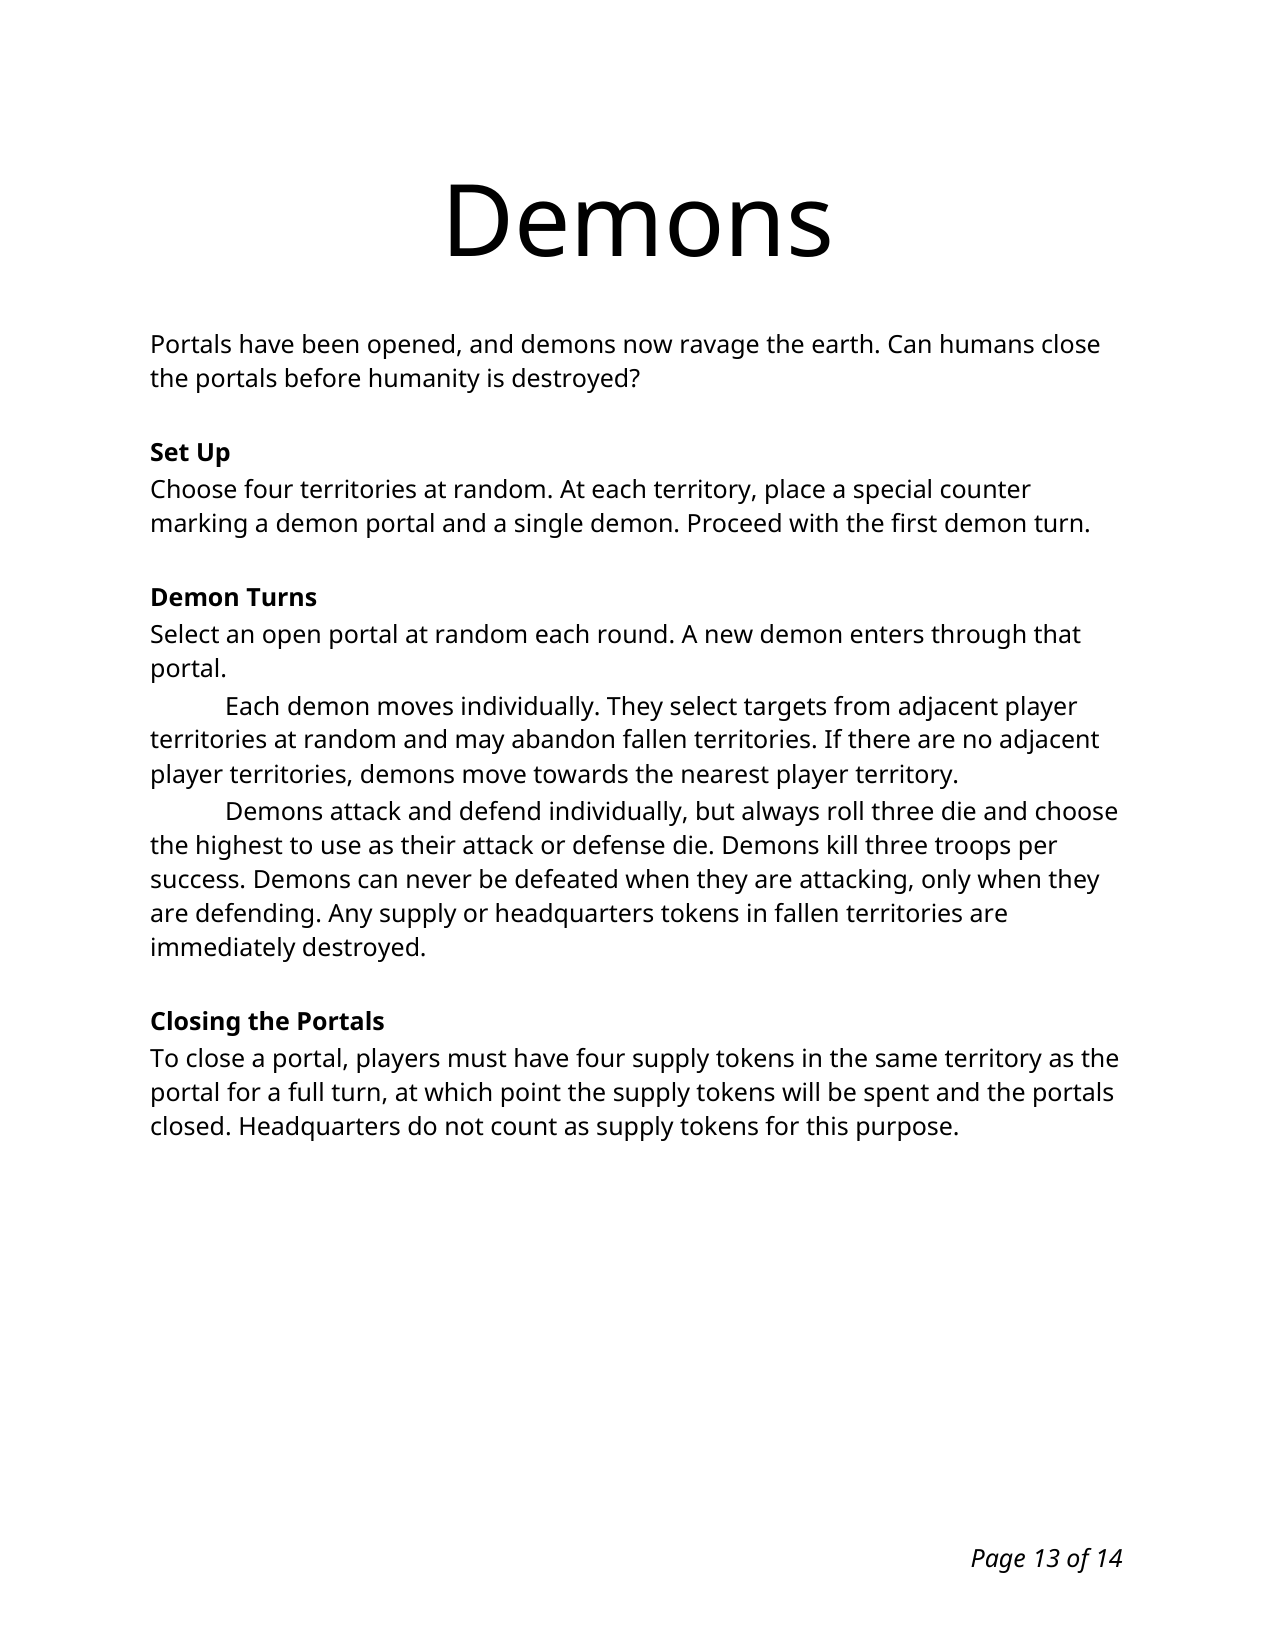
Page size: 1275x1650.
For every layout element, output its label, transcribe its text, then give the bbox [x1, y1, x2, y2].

text Demons [150, 150, 1125, 286]
text Each demon moves individually. They select targets from adjacent player territories at random and may abandon fallen territories. If there are no adjacent player territories, demons move towards the nearest player territory. [150, 688, 1125, 790]
text To close a portal, players must have four supply tokens in the same territory as the portal for a full turn, at which point the supply tokens will be spent and the portals closed. Headquarters do not count as supply tokens for this purpose. [150, 1041, 1125, 1143]
text Closing the Portals [150, 1004, 1125, 1038]
text Portals have been opened, and demons now ravage the earth. Can humans close the portals before humanity is destroyed? [150, 326, 1125, 394]
text Choose four territories at random. At each territory, place a special counter marking a demon portal and a single demon. Proceed with the first demon turn. [150, 472, 1125, 540]
text Set Up [150, 434, 1125, 469]
text Select an open portal at random each round. A new demon enters through that portal. [150, 617, 1125, 685]
text Demon Turns [150, 580, 1125, 614]
text Demons attack and defend individually, but always roll three die and choose the highest to use as their attack or defense die. Demons kill three troops per success. Demons can never be defeated when they are attacking, only when they are defending. Any supply or headquarters tokens in fallen territories are immediately destroyed. [150, 793, 1125, 964]
